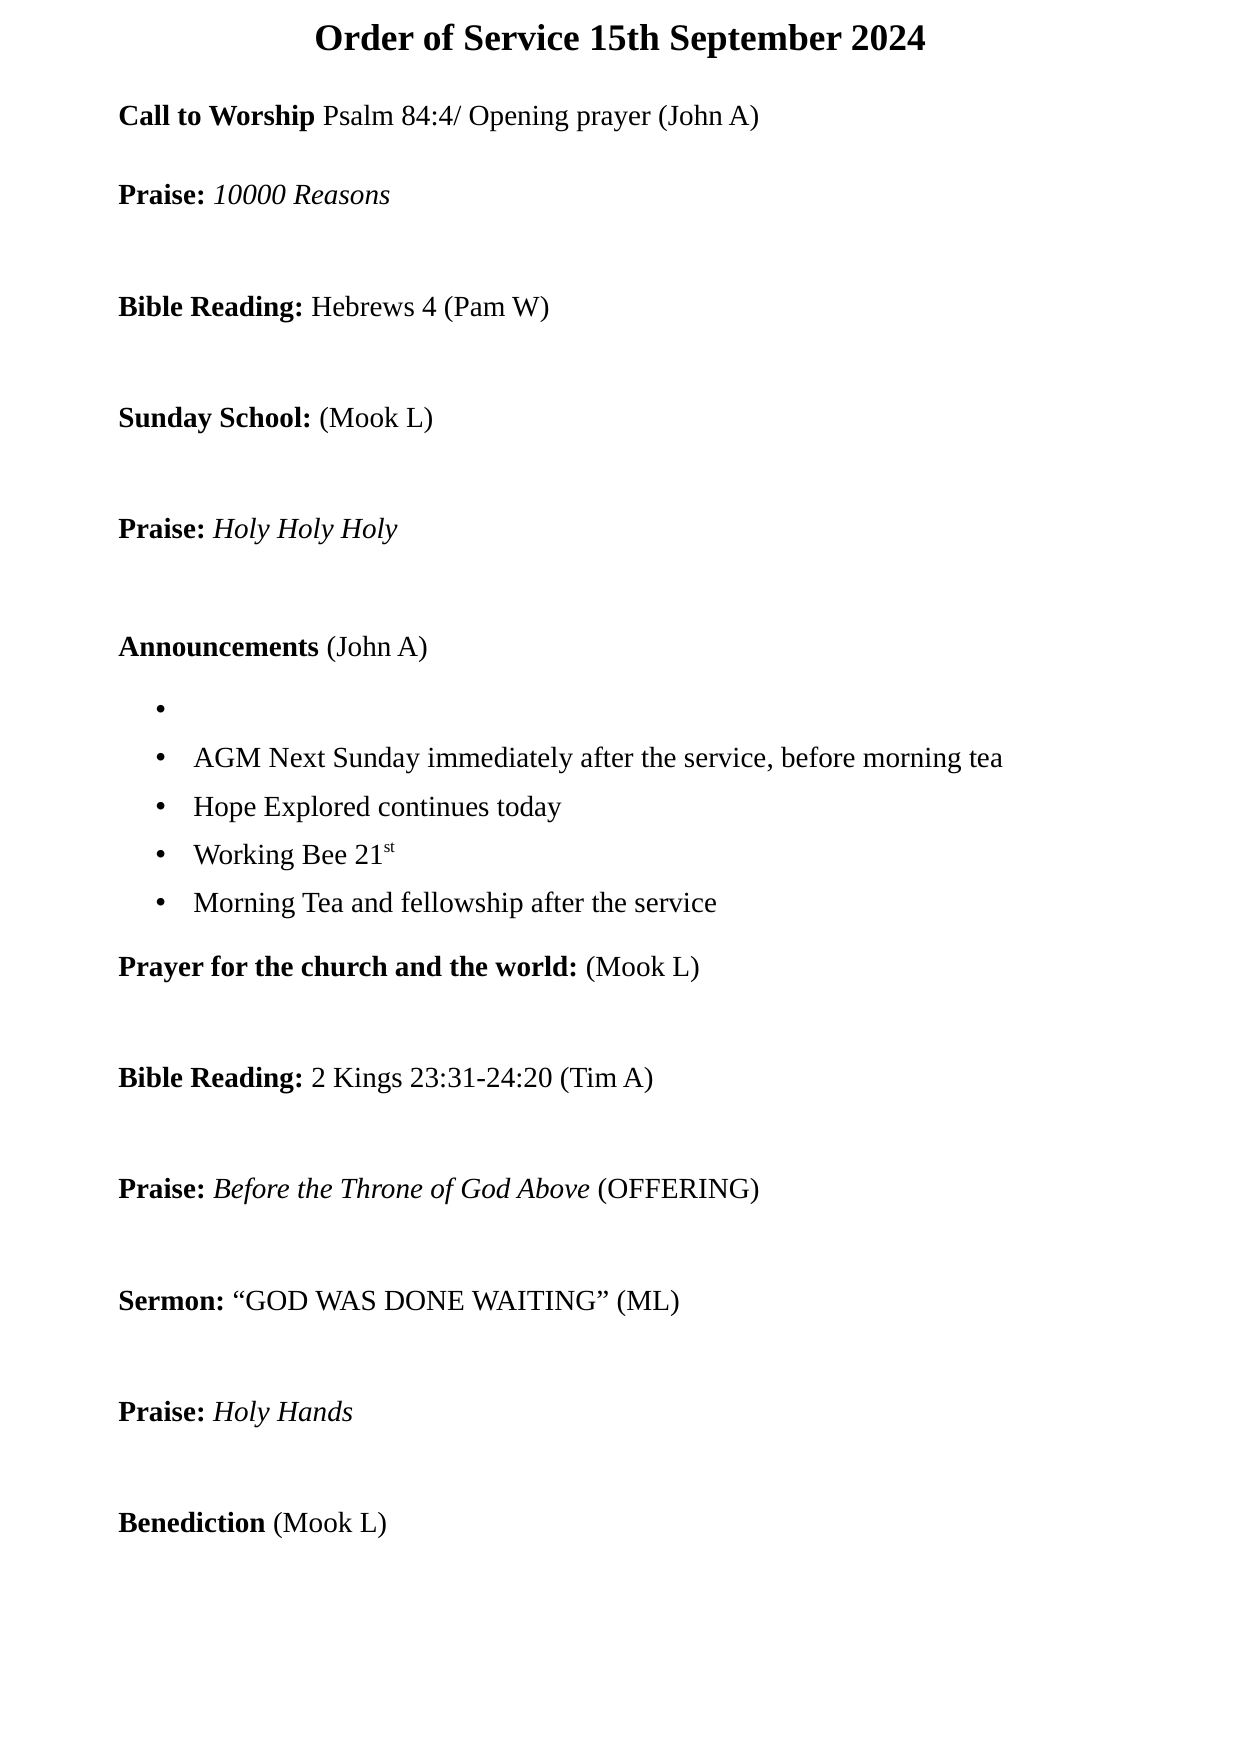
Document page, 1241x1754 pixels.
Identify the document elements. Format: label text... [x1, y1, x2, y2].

list Working Bee 21st [156, 837, 1122, 871]
text Benediction (Mook L) [118, 1505, 1122, 1539]
text Prayer for the church and the world: (Mook L) [118, 949, 1122, 982]
list Hope Explored continues today [156, 789, 1122, 822]
text Praise: Before the Throne of God Above (OFFERING) [118, 1171, 1122, 1205]
text Bible Reading: 2 Kings 23:31-24:20 (Tim A) [118, 1060, 1122, 1093]
text Bible Reading: Hebrews 4 (Pam W) [118, 289, 1122, 322]
text Praise: 10000 Reasons [118, 177, 1122, 211]
list AGM Next Sunday immediately after the service, before morning tea [156, 740, 1122, 774]
text Sunday School: (Mook L) [118, 400, 1122, 434]
text Praise: Holy Holy Holy [118, 511, 1122, 545]
list Morning Tea and fellowship after the service [156, 886, 1122, 919]
text Praise: Holy Hands [118, 1394, 1122, 1428]
text Announcements (John A) [118, 629, 1122, 662]
text Call to Worship Psalm 84:4/ Opening prayer (John A) [118, 98, 1122, 132]
text Sermon: “GOD WAS DONE WAITING” (ML) [118, 1283, 1122, 1316]
